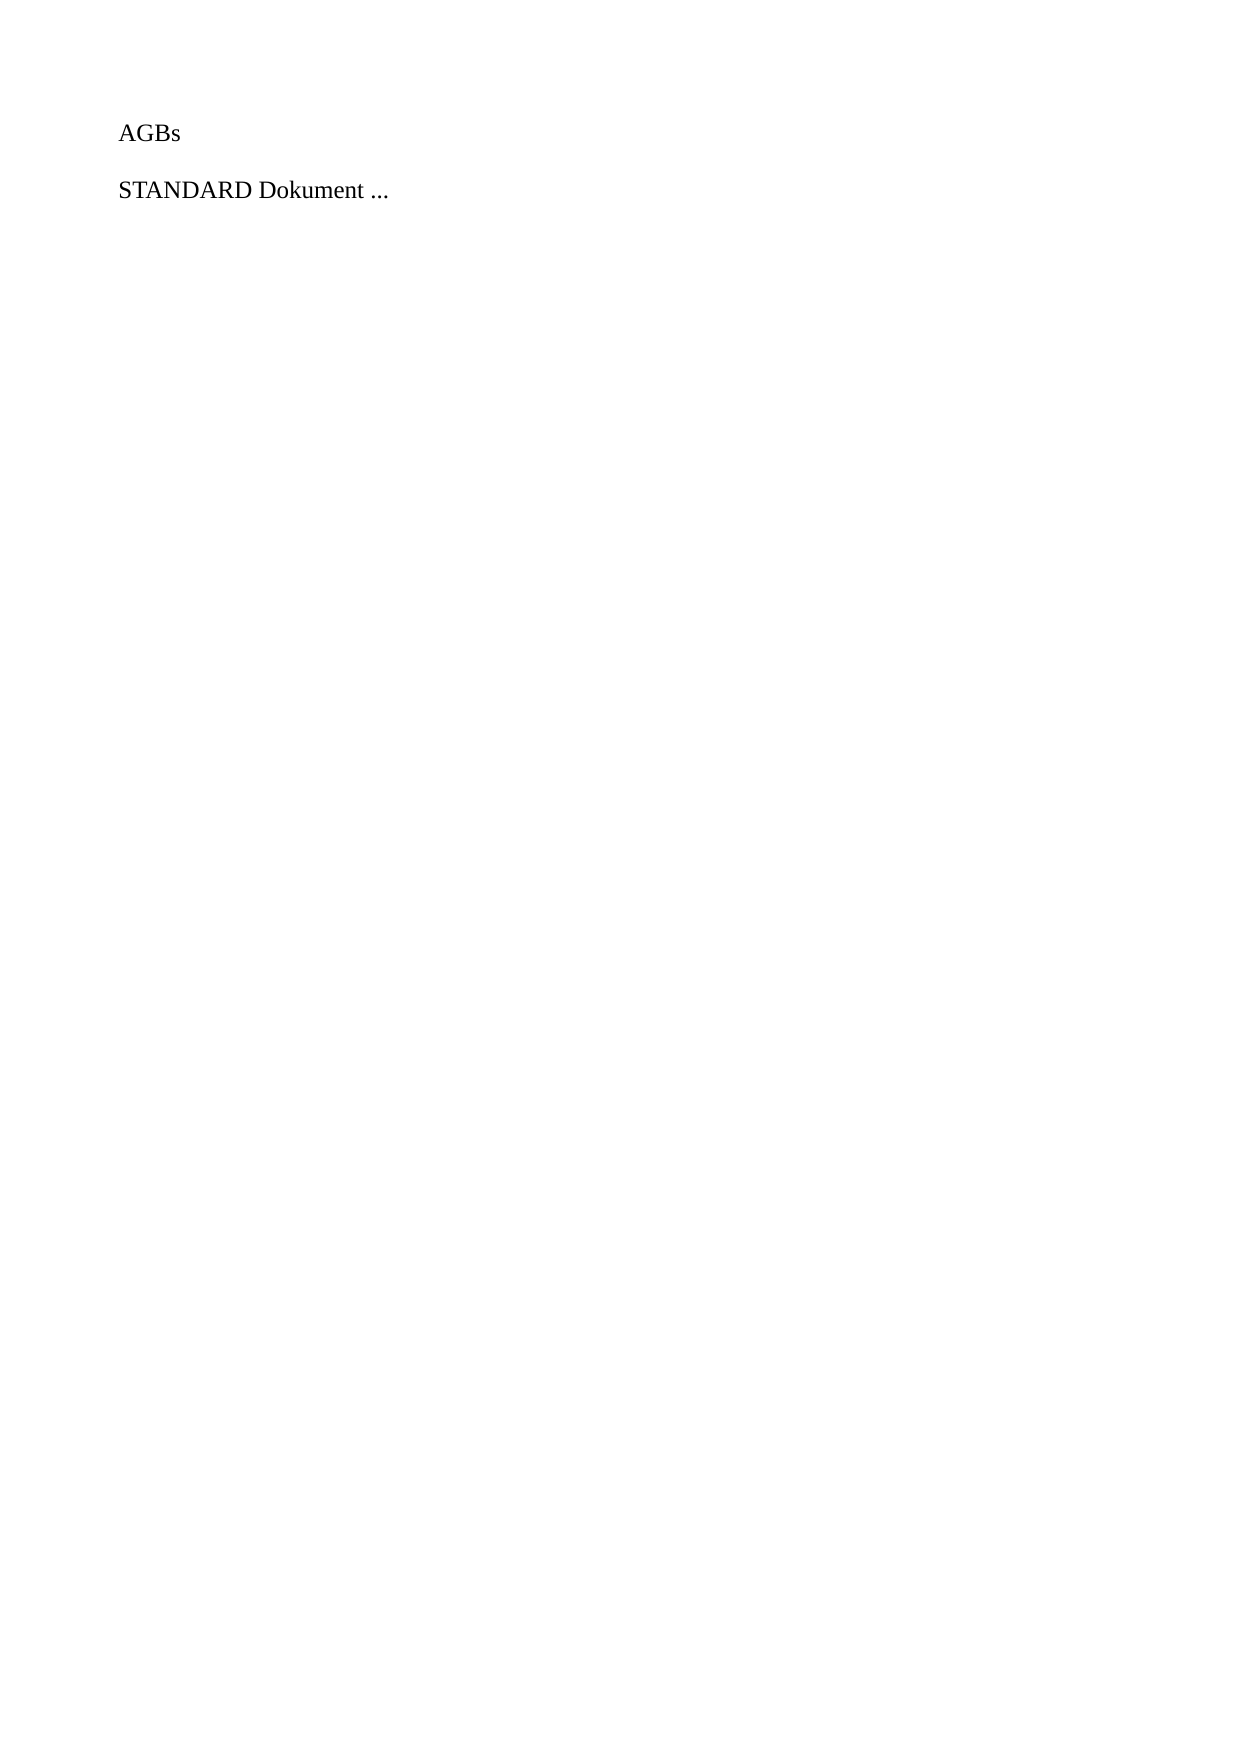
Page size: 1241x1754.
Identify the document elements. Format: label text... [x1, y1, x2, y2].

text STANDARD Dokument ... [118, 176, 1122, 204]
text AGBs [118, 118, 1122, 147]
